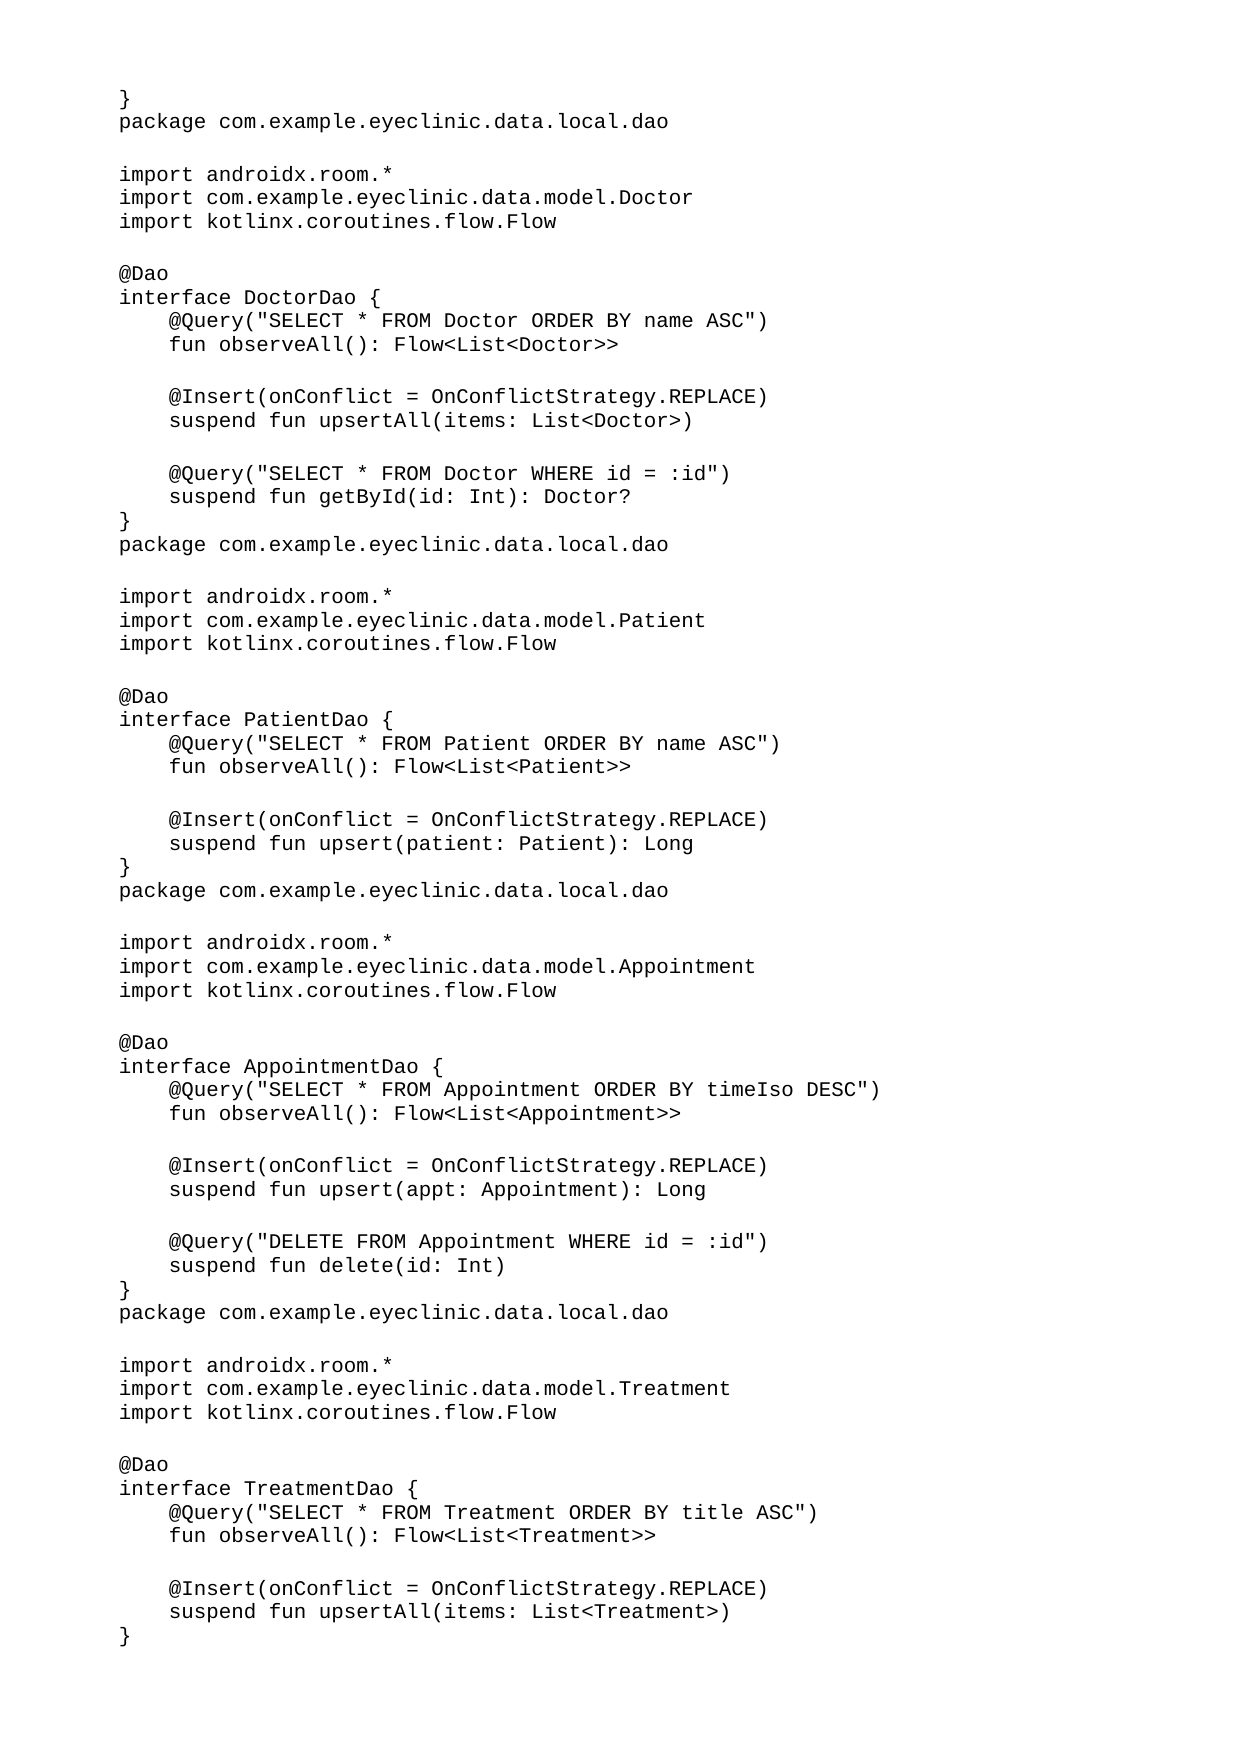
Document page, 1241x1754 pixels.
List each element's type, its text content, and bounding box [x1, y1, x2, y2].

text suspend fun upsertAll(items: List<Treatment>) [119, 1601, 1121, 1625]
text } [119, 510, 1121, 533]
text suspend fun getById(id: Int): Doctor? [119, 486, 1121, 510]
text suspend fun delete(id: Int) [119, 1255, 1121, 1279]
text package com.example.eyeclinic.data.local.dao [119, 111, 1121, 135]
text suspend fun upsert(appt: Appointment): Long [119, 1179, 1121, 1203]
text import kotlinx.coroutines.flow.Flow [119, 1402, 1121, 1426]
text @Query("SELECT * FROM Doctor ORDER BY name ASC") [119, 311, 1121, 334]
text interface AppointmentDao { [119, 1056, 1121, 1079]
text import com.example.eyeclinic.data.model.Treatment [119, 1378, 1121, 1402]
text @Insert(onConflict = OnConflictStrategy.REPLACE) [119, 1155, 1121, 1179]
text import com.example.eyeclinic.data.model.Appointment [119, 956, 1121, 979]
text import kotlinx.coroutines.flow.Flow [119, 633, 1121, 657]
text @Query("SELECT * FROM Doctor WHERE id = :id") [119, 463, 1121, 486]
text import androidx.room.* [119, 932, 1121, 956]
text suspend fun upsertAll(items: List<Doctor>) [119, 410, 1121, 434]
text @Query("SELECT * FROM Treatment ORDER BY title ASC") [119, 1502, 1121, 1525]
text suspend fun upsert(patient: Patient): Long [119, 833, 1121, 856]
text import kotlinx.coroutines.flow.Flow [119, 211, 1121, 234]
text @Insert(onConflict = OnConflictStrategy.REPLACE) [119, 387, 1121, 410]
text fun observeAll(): Flow<List<Appointment>> [119, 1103, 1121, 1127]
text @Dao [119, 1032, 1121, 1056]
text } [119, 1279, 1121, 1302]
text fun observeAll(): Flow<List<Treatment>> [119, 1525, 1121, 1549]
text @Dao [119, 686, 1121, 709]
text import androidx.room.* [119, 586, 1121, 609]
text @Insert(onConflict = OnConflictStrategy.REPLACE) [119, 1578, 1121, 1601]
text package com.example.eyeclinic.data.local.dao [119, 1302, 1121, 1326]
text @Dao [119, 263, 1121, 287]
text import com.example.eyeclinic.data.model.Doctor [119, 187, 1121, 211]
text @Query("SELECT * FROM Appointment ORDER BY timeIso DESC") [119, 1079, 1121, 1103]
text @Query("SELECT * FROM Patient ORDER BY name ASC") [119, 733, 1121, 757]
text @Insert(onConflict = OnConflictStrategy.REPLACE) [119, 809, 1121, 833]
text } [119, 856, 1121, 880]
text } [119, 1625, 1121, 1649]
text package com.example.eyeclinic.data.local.dao [119, 533, 1121, 557]
text @Dao [119, 1454, 1121, 1478]
text } [119, 87, 1121, 111]
text import com.example.eyeclinic.data.model.Patient [119, 609, 1121, 633]
text interface DoctorDao { [119, 287, 1121, 311]
text fun observeAll(): Flow<List<Doctor>> [119, 334, 1121, 358]
text package com.example.eyeclinic.data.local.dao [119, 880, 1121, 903]
text interface TreatmentDao { [119, 1478, 1121, 1502]
text interface PatientDao { [119, 709, 1121, 733]
text @Query("DELETE FROM Appointment WHERE id = :id") [119, 1231, 1121, 1255]
text import androidx.room.* [119, 163, 1121, 187]
text import androidx.room.* [119, 1355, 1121, 1378]
text import kotlinx.coroutines.flow.Flow [119, 979, 1121, 1003]
text fun observeAll(): Flow<List<Patient>> [119, 757, 1121, 780]
